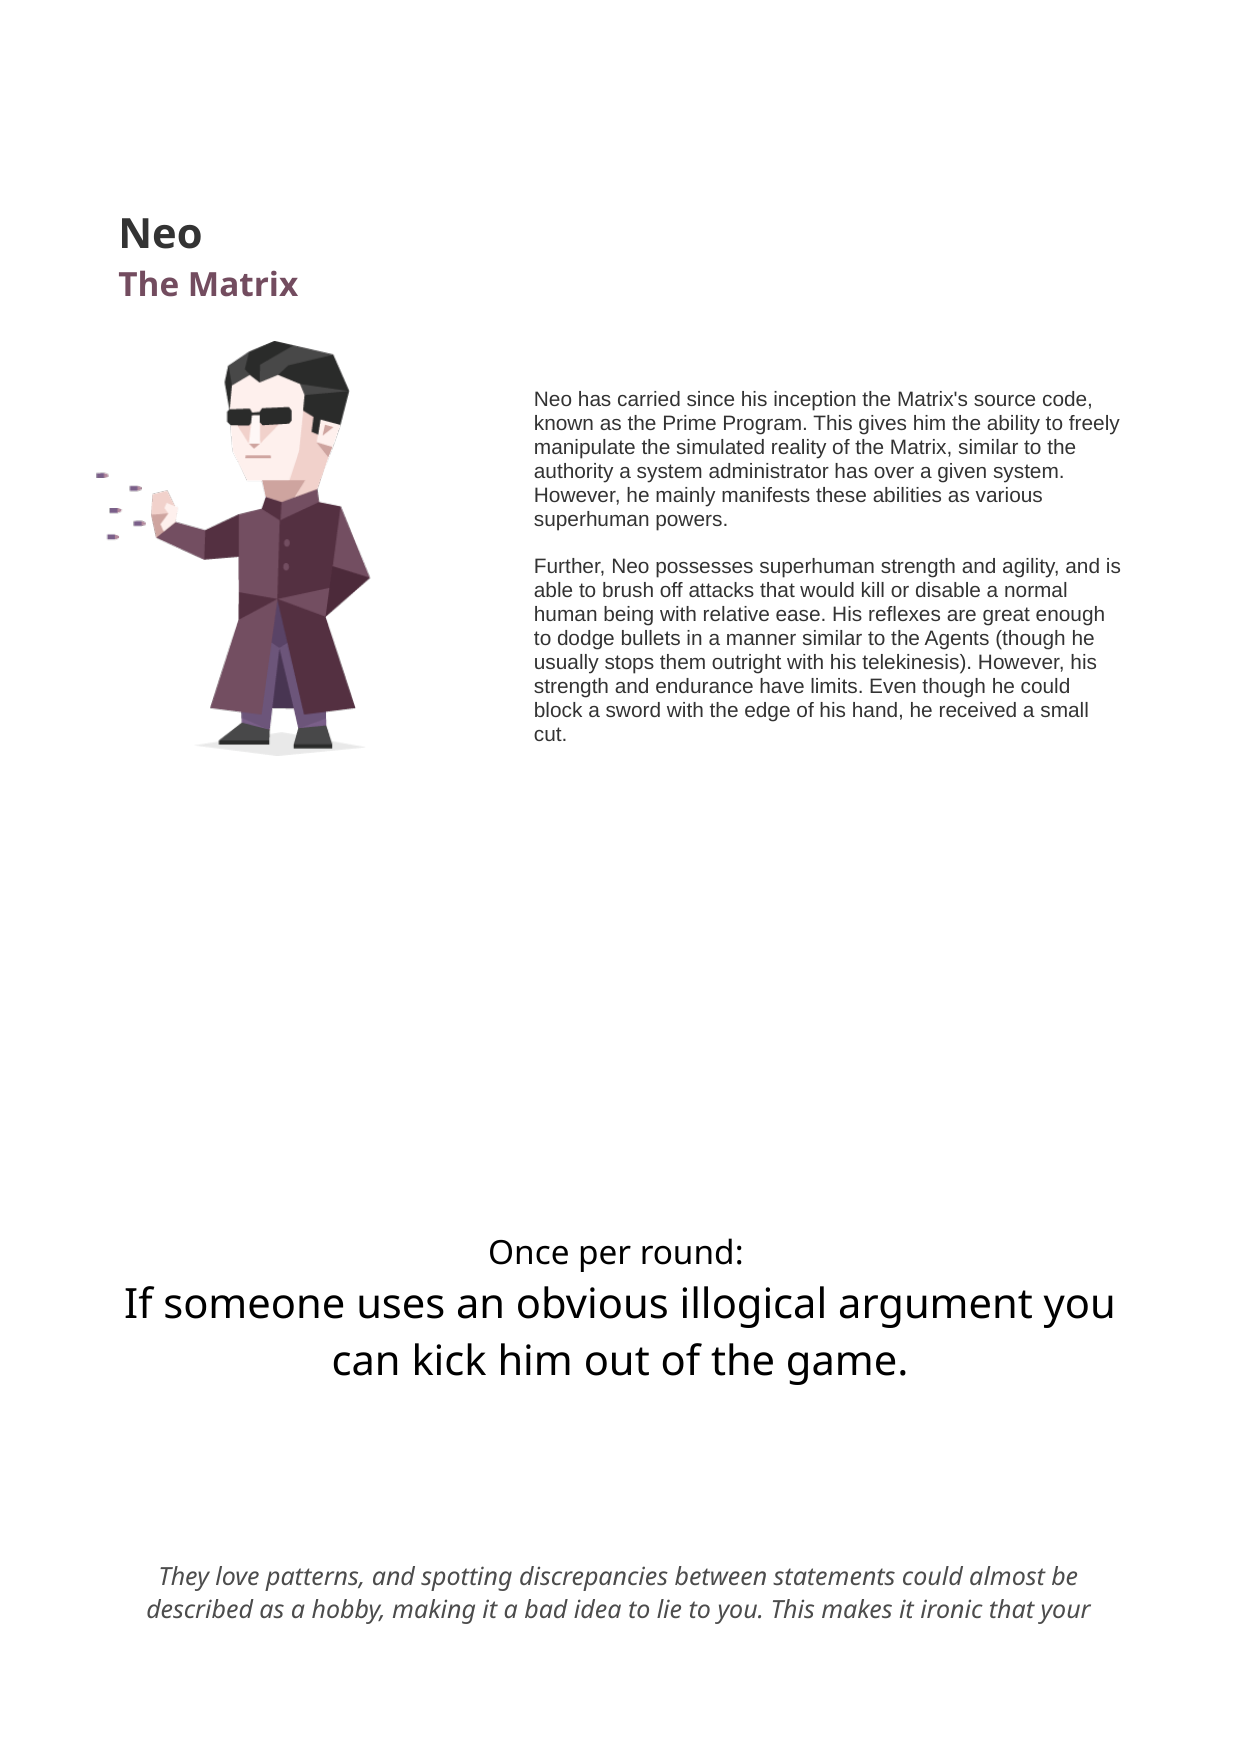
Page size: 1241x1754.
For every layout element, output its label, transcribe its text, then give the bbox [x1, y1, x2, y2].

text They love patterns, and spotting discrepancies between statements could almost be described as a hobby, making it a bad idea to lie to you. This makes it ironic that your [118, 1558, 1122, 1626]
picture [59, 341, 473, 756]
text Further, Neo possesses superhuman strength and agility, and is able to brush off attacks that would kill or disable a normal human being with relative ease. His reflexes are great enough to dodge bullets in a manner similar to the Agents (though he usually stops them outright with his telekinesis). However, his strength and endurance have limits. Even though he could block a sword with the edge of his hand, he received a small cut. [118, 530, 1122, 775]
text Neo [118, 204, 1122, 260]
text Neo has carried since his inception the Matrix's source code, known as the Prime Program. This gives him the ability to freely manipulate the simulated reality of the Matrix, similar to the authority a system administrator has over a given system. However, he mainly manifests these abilities as various superhuman powers. [473, 387, 1122, 530]
text If someone uses an obvious illogical argument you can kick him out of the game. [118, 1274, 1122, 1388]
text The Matrix [118, 260, 1122, 306]
text Once per round: [118, 1229, 1122, 1274]
